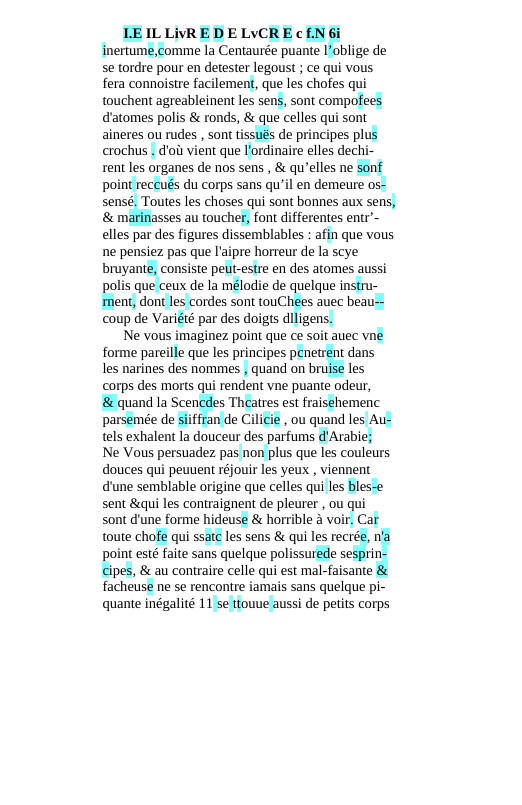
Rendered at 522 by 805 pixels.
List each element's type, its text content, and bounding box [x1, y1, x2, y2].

text I.E IL LivR E D E LvCR E c f.N 6i inertume,comme la Centaurée puante l’oblige de se tordre pour en detester legoust ; ce qui vous fera connoistre facilement, que les chofes qui touchent agreableinent les sens, sont compofees d'atomes polis & ronds, & que celles qui sont aineres ou rudes , sont tissuës de principes plus crochus . d'où vient que l'ordinaire elles dechi- rent les organes de nos sens , & qu’elles ne sonf point reccués du corps sans qu’il en demeure os- sensé. Toutes les choses qui sont bonnes aux sens, & marinasses au toucher, font differentes entr’- elles par des figures dissemblables : afin que vous ne pensiez pas que l'aipre horreur de la scye bruyante, consiste peut-estre en des atomes aussi polis que ceux de la mélodie de quelque instru- rnent, dont les cordes sont touChees auec beau-- coup de Variété par des doigts dlligens. [102, 25, 499, 327]
text Ne vous imaginez point que ce soit auec vne forme pareille que les principes pcnetrent dans les narines des nommes , quand on bruise les corps des morts qui rendent vne puante odeur, & quand la Scencdes Thcatres est fraisehemenc parsemée de siiffran de Cilicie , ou quand les Au- tels exhalent la douceur des parfums d'Arabie; Ne Vous persuadez pas non plus que les couleurs douces qui peuuent réjouir les yeux , viennent d'une semblable origine que celles qui les bles-e sent &qui les contraignent de pleurer , ou qui sont d'une forme hideuse & horrible à voir. Car toute chofe qui ssatc les sens & qui les recrée, n'a point esté faite sans quelque polissurede sesprin- cipes, & au contraire celle qui est mal-faisante & facheuse ne se rencontre iamais sans quelque pi- quante inégalité 11 se ttouue aussi de petits corps [102, 327, 499, 612]
